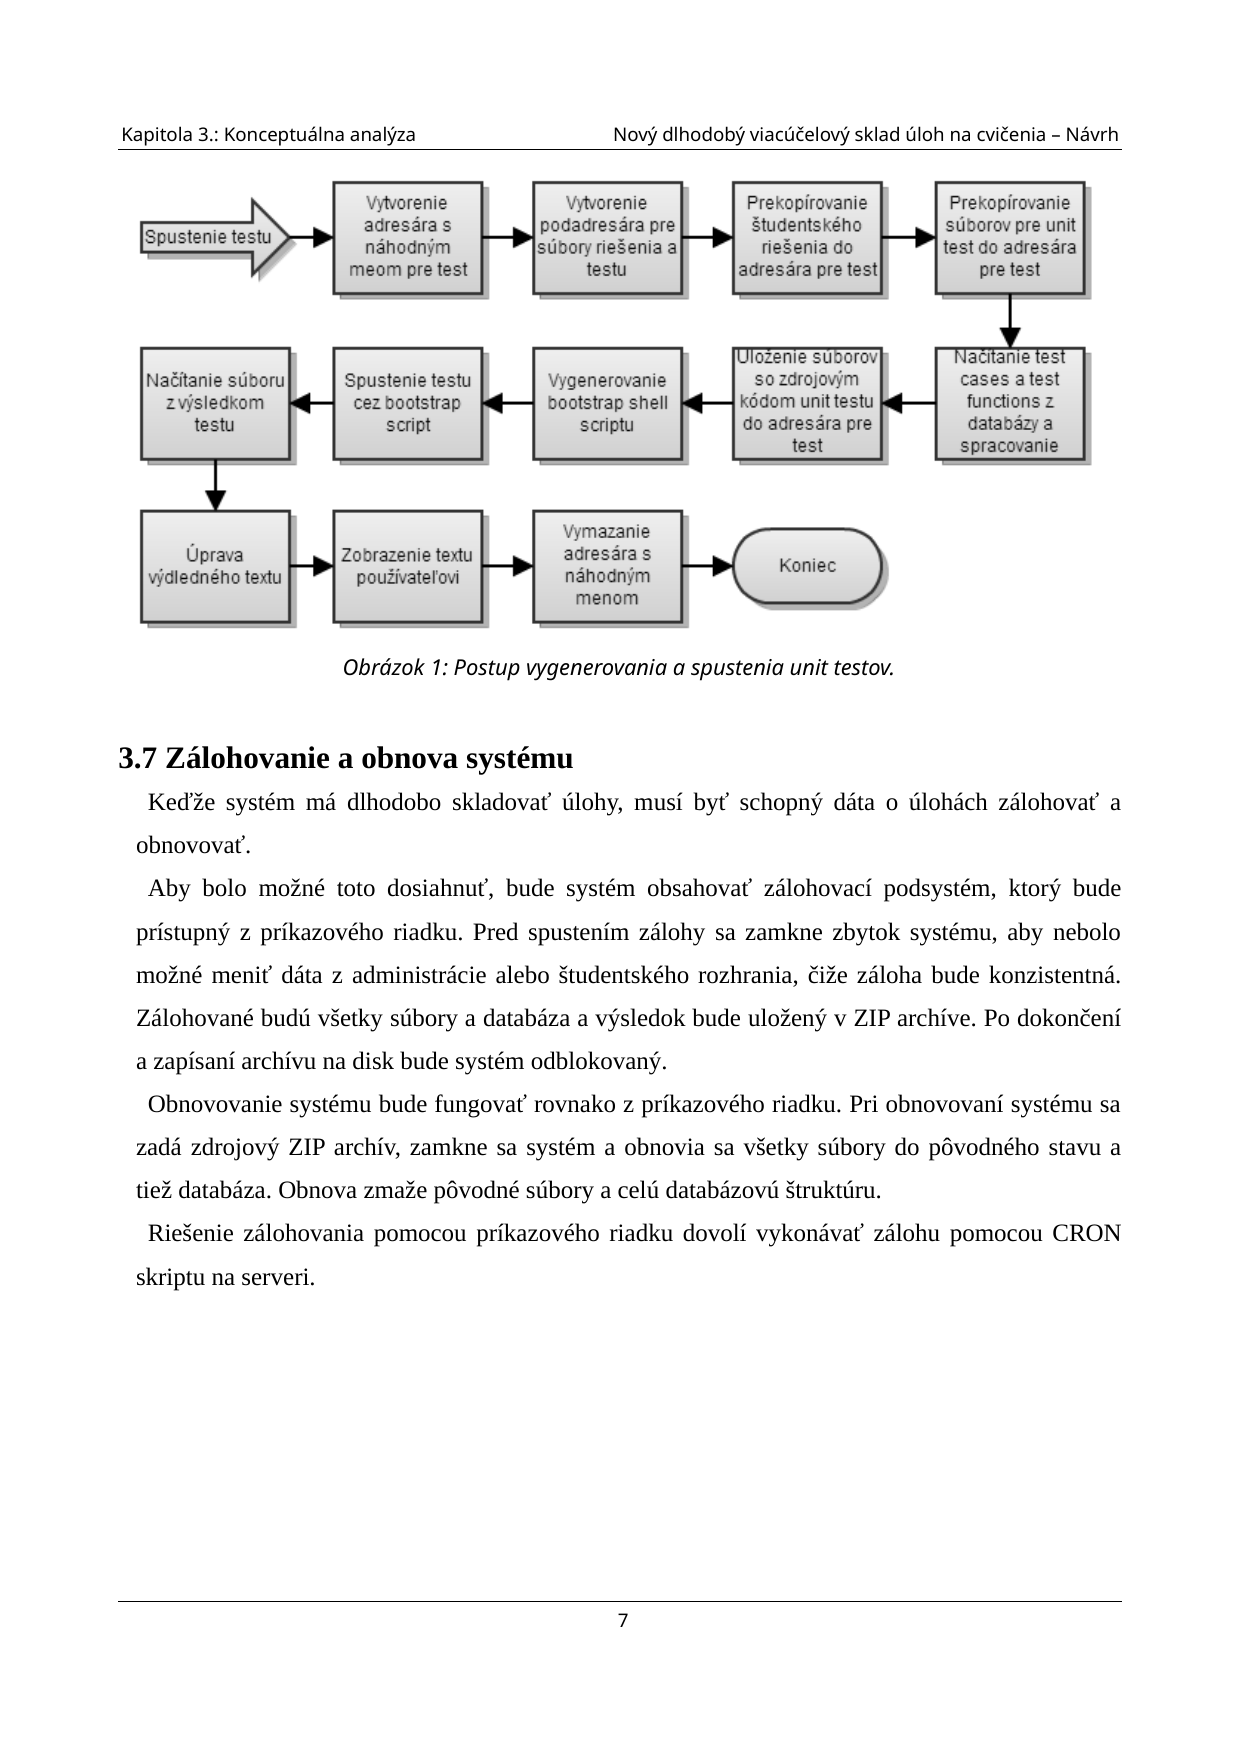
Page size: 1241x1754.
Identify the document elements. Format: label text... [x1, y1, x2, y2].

picture [127, 168, 1114, 652]
subtitle Zálohovanie a obnova systému [118, 739, 1122, 775]
text Obrázok 1: Postup vygenerovania a spustenia unit testov. [127, 652, 1113, 681]
text Keďže systém má dlhodobo skladovať úlohy, musí byť schopný dáta o úlohách zálohovať a obnovovať. [136, 787, 1122, 859]
text Aby bolo možné toto dosiahnuť, bude systém obsahovať zálohovací podsystém, ktorý bude prístupný z príkazového riadku. Pred spustením zálohy sa zamkne zbytok systému, aby nebolo možné meniť dáta z administrácie alebo študentského rozhrania, čiže záloha bude konzistentná. Zálohované budú všetky súbory a databáza a výsledok bude uložený v ZIP archíve. Po dokončení a zapísaní archívu na disk bude systém odblokovaný. [136, 873, 1122, 1075]
text Riešenie zálohovania pomocou príkazového riadku dovolí vykonávať zálohu pomocou CRON skriptu na serveri. [136, 1218, 1122, 1290]
text Obnovovanie systému bude fungovať rovnako z príkazového riadku. Pri obnovovaní systému sa zadá zdrojový ZIP archív, zamkne sa systém a obnovia sa všetky súbory do pôvodného stavu a tiež databáza. Obnova zmaže pôvodné súbory a celú databázovú štruktúru. [136, 1089, 1122, 1204]
